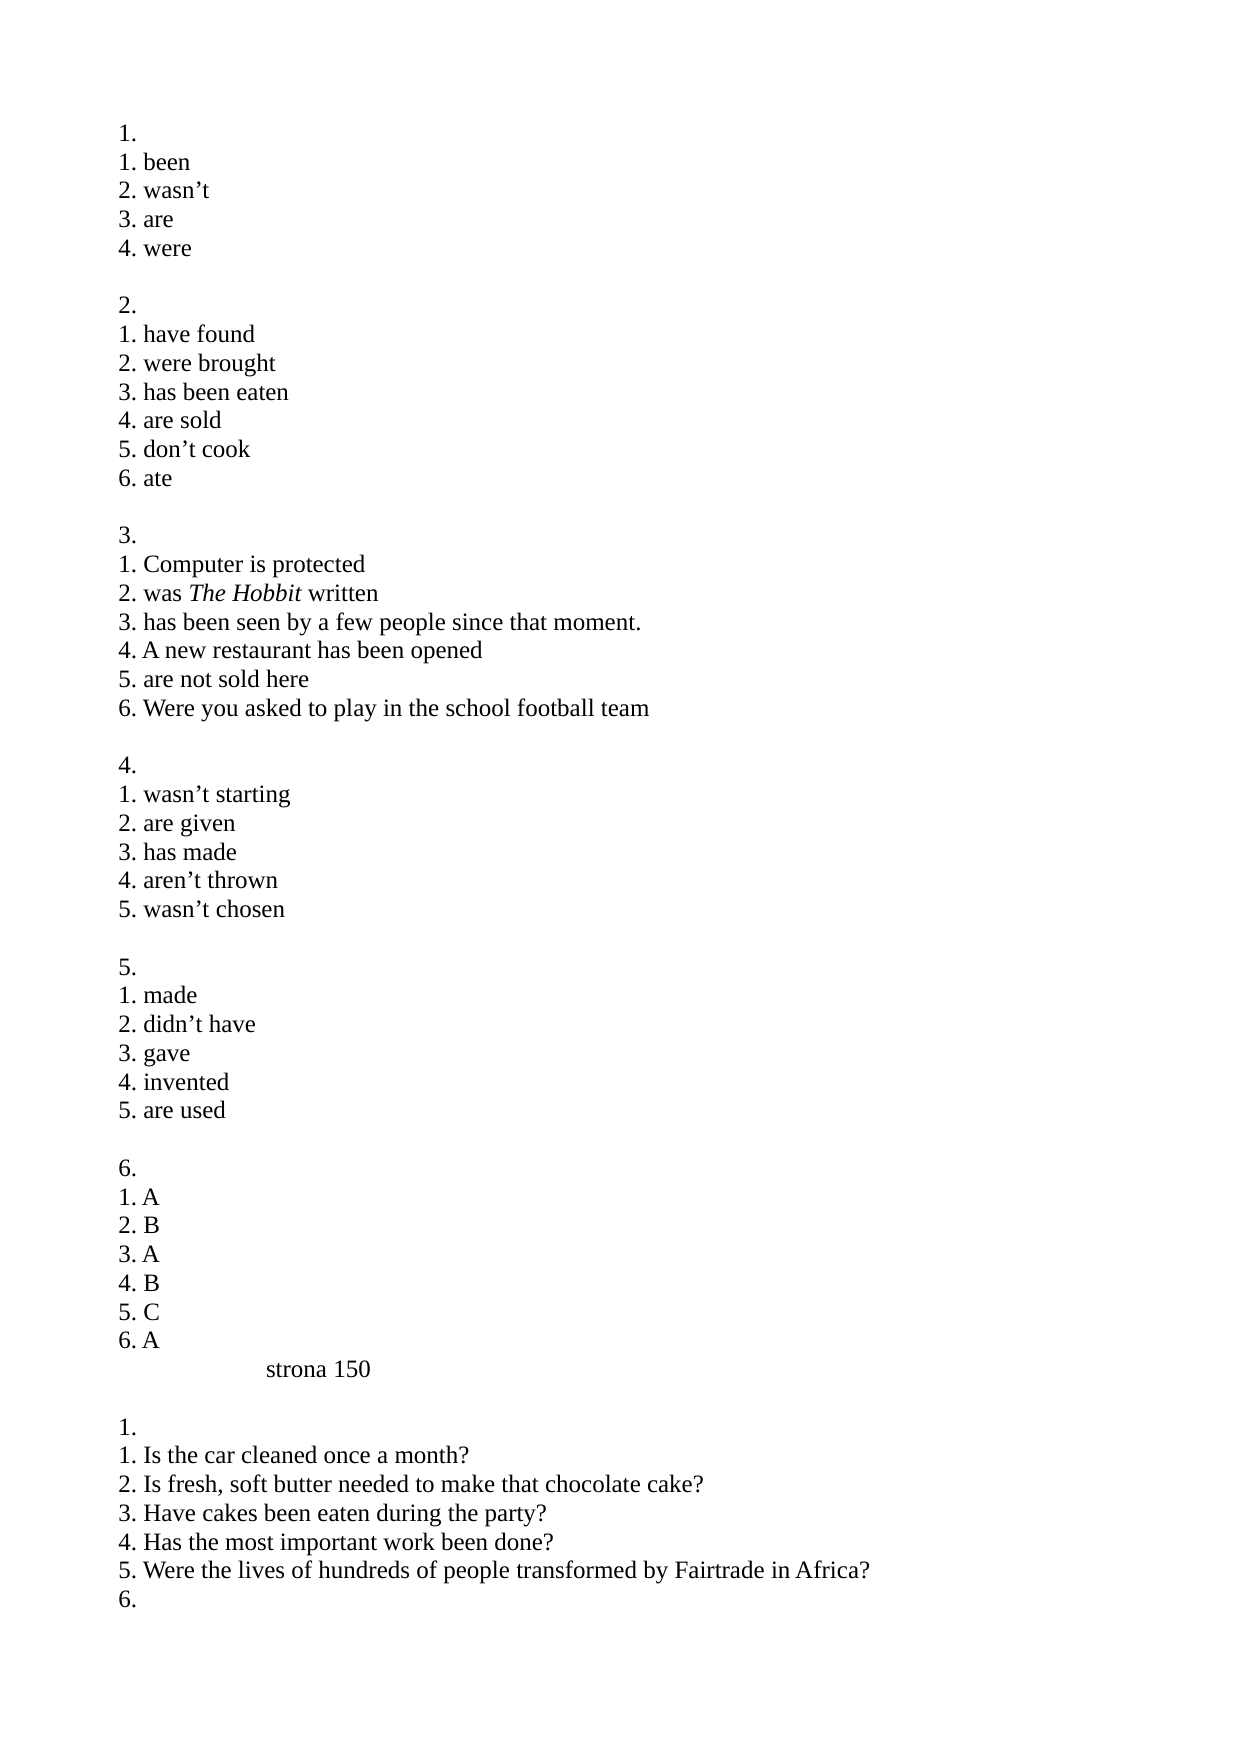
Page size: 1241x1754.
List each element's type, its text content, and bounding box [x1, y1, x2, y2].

text 3. Have cakes been eaten during the party? [118, 1498, 1122, 1527]
text 4. [118, 751, 1122, 779]
text 2. was The Hobbit written [118, 578, 1122, 607]
text 4. A new restaurant has been opened [118, 636, 1122, 664]
text 1. have found [118, 319, 1122, 348]
text 1. Computer is protected [118, 549, 1122, 578]
text 3. has been seen by a few people since that moment. [118, 607, 1122, 636]
text 3. gave [118, 1038, 1122, 1067]
text 1. made [118, 981, 1122, 1009]
text 4. aren’t thrown [118, 866, 1122, 894]
text 4. are sold [118, 406, 1122, 434]
text 2. were brought [118, 348, 1122, 377]
text 4. were [118, 233, 1122, 262]
text strona 150 [118, 1354, 1122, 1383]
text 2. are given [118, 808, 1122, 837]
text 5. [118, 952, 1122, 981]
text 4. invented [118, 1067, 1122, 1096]
text 2. B [118, 1211, 1122, 1239]
text 3. A [118, 1239, 1122, 1268]
text 6. [118, 1584, 1122, 1613]
text 1. Is the car cleaned once a month? [118, 1441, 1122, 1469]
text 6. [118, 1153, 1122, 1182]
text 1. wasn’t starting [118, 779, 1122, 808]
text 5. are used [118, 1096, 1122, 1124]
text 1. A [118, 1182, 1122, 1211]
text 5. C [118, 1297, 1122, 1326]
text 6. Were you asked to play in the school football team [118, 693, 1122, 722]
text 5. Were the lives of hundreds of people transformed by Fairtrade in Africa? [118, 1556, 1122, 1584]
text 1. [118, 118, 1122, 147]
text 3. are [118, 204, 1122, 233]
text 5. are not sold here [118, 664, 1122, 693]
text 3. has been eaten [118, 377, 1122, 406]
text 1. [118, 1412, 1122, 1441]
text 4. B [118, 1268, 1122, 1297]
text 1. been [118, 147, 1122, 176]
text 6. A [118, 1326, 1122, 1354]
text 2. didn’t have [118, 1009, 1122, 1038]
text 6. ate [118, 463, 1122, 492]
text 3. [118, 521, 1122, 549]
text 4. Has the most important work been done? [118, 1527, 1122, 1556]
text 5. wasn’t chosen [118, 894, 1122, 923]
text 2. [118, 291, 1122, 319]
text 2. wasn’t [118, 176, 1122, 204]
text 3. has made [118, 837, 1122, 866]
text 5. don’t cook [118, 434, 1122, 463]
text 2. Is fresh, soft butter needed to make that chocolate cake? [118, 1469, 1122, 1498]
